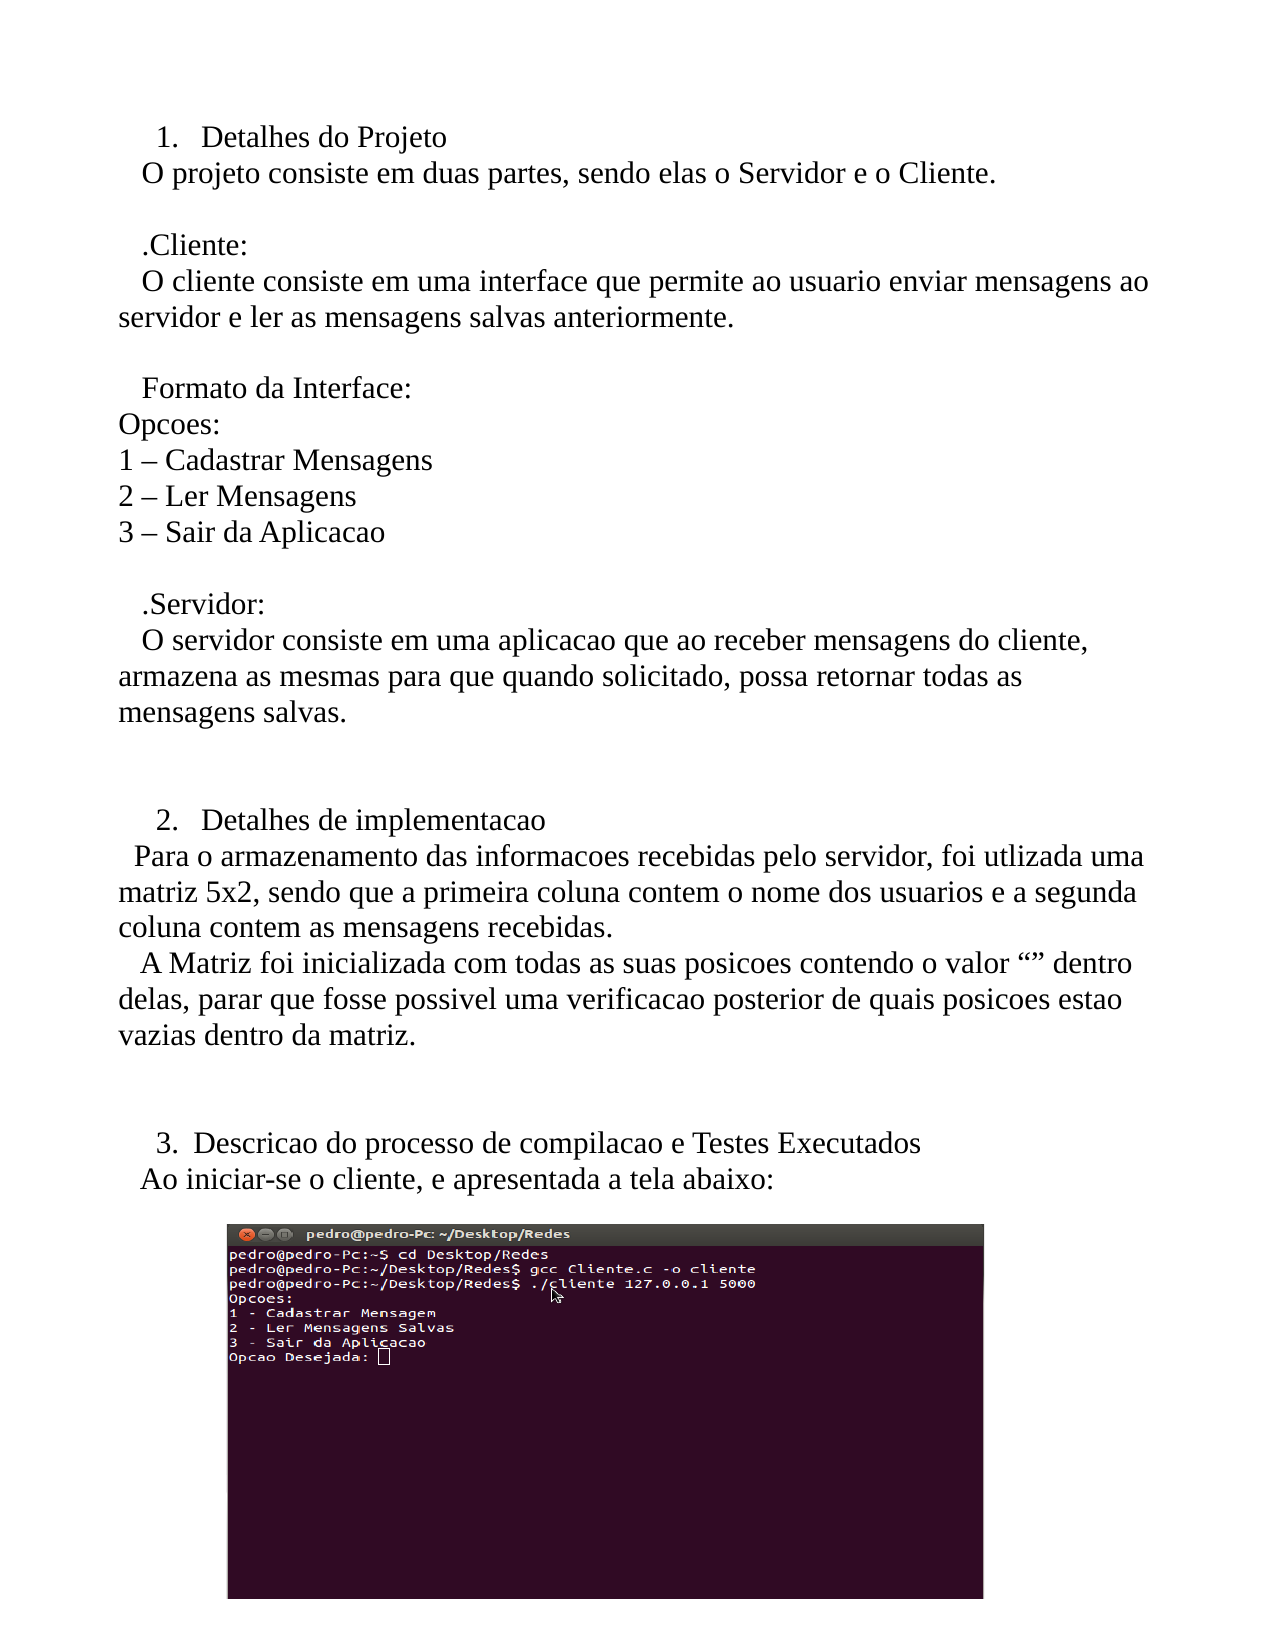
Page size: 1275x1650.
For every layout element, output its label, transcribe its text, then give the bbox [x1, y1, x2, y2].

text .Cliente: [118, 226, 1157, 262]
list Detalhes de implementacao [156, 801, 1157, 837]
list Detalhes do Projeto [156, 118, 1157, 154]
text .Servidor: [118, 585, 1157, 621]
text Formato da Interface: [118, 370, 1157, 406]
text 2 – Ler Mensagens [118, 477, 1157, 513]
picture [226, 1224, 985, 1599]
text O servidor consiste em uma aplicacao que ao receber mensagens do cliente, armazena as mesmas para que quando solicitado, possa retornar todas as mensagens salvas. [118, 621, 1157, 729]
text A Matriz foi inicializada com todas as suas posicoes contendo o valor “” dentro delas, parar que fosse possivel uma verificacao posterior de quais posicoes estao vazias dentro da matriz. [118, 945, 1157, 1052]
list Descricao do processo de compilacao e Testes Executados [156, 1124, 1157, 1160]
text Opcoes: [118, 406, 1157, 442]
text O cliente consiste em uma interface que permite ao usuario enviar mensagens ao servidor e ler as mensagens salvas anteriormente. [118, 262, 1157, 334]
text 1 – Cadastrar Mensagens [118, 442, 1157, 477]
text Ao iniciar-se o cliente, e apresentada a tela abaixo: [118, 1160, 1157, 1232]
text O projeto consiste em duas partes, sendo elas o Servidor e o Cliente. [118, 154, 1157, 190]
text 3 – Sair da Aplicacao [118, 513, 1157, 549]
text Para o armazenamento das informacoes recebidas pelo servidor, foi utlizada uma matriz 5x2, sendo que a primeira coluna contem o nome dos usuarios e a segunda coluna contem as mensagens recebidas. [118, 837, 1157, 945]
